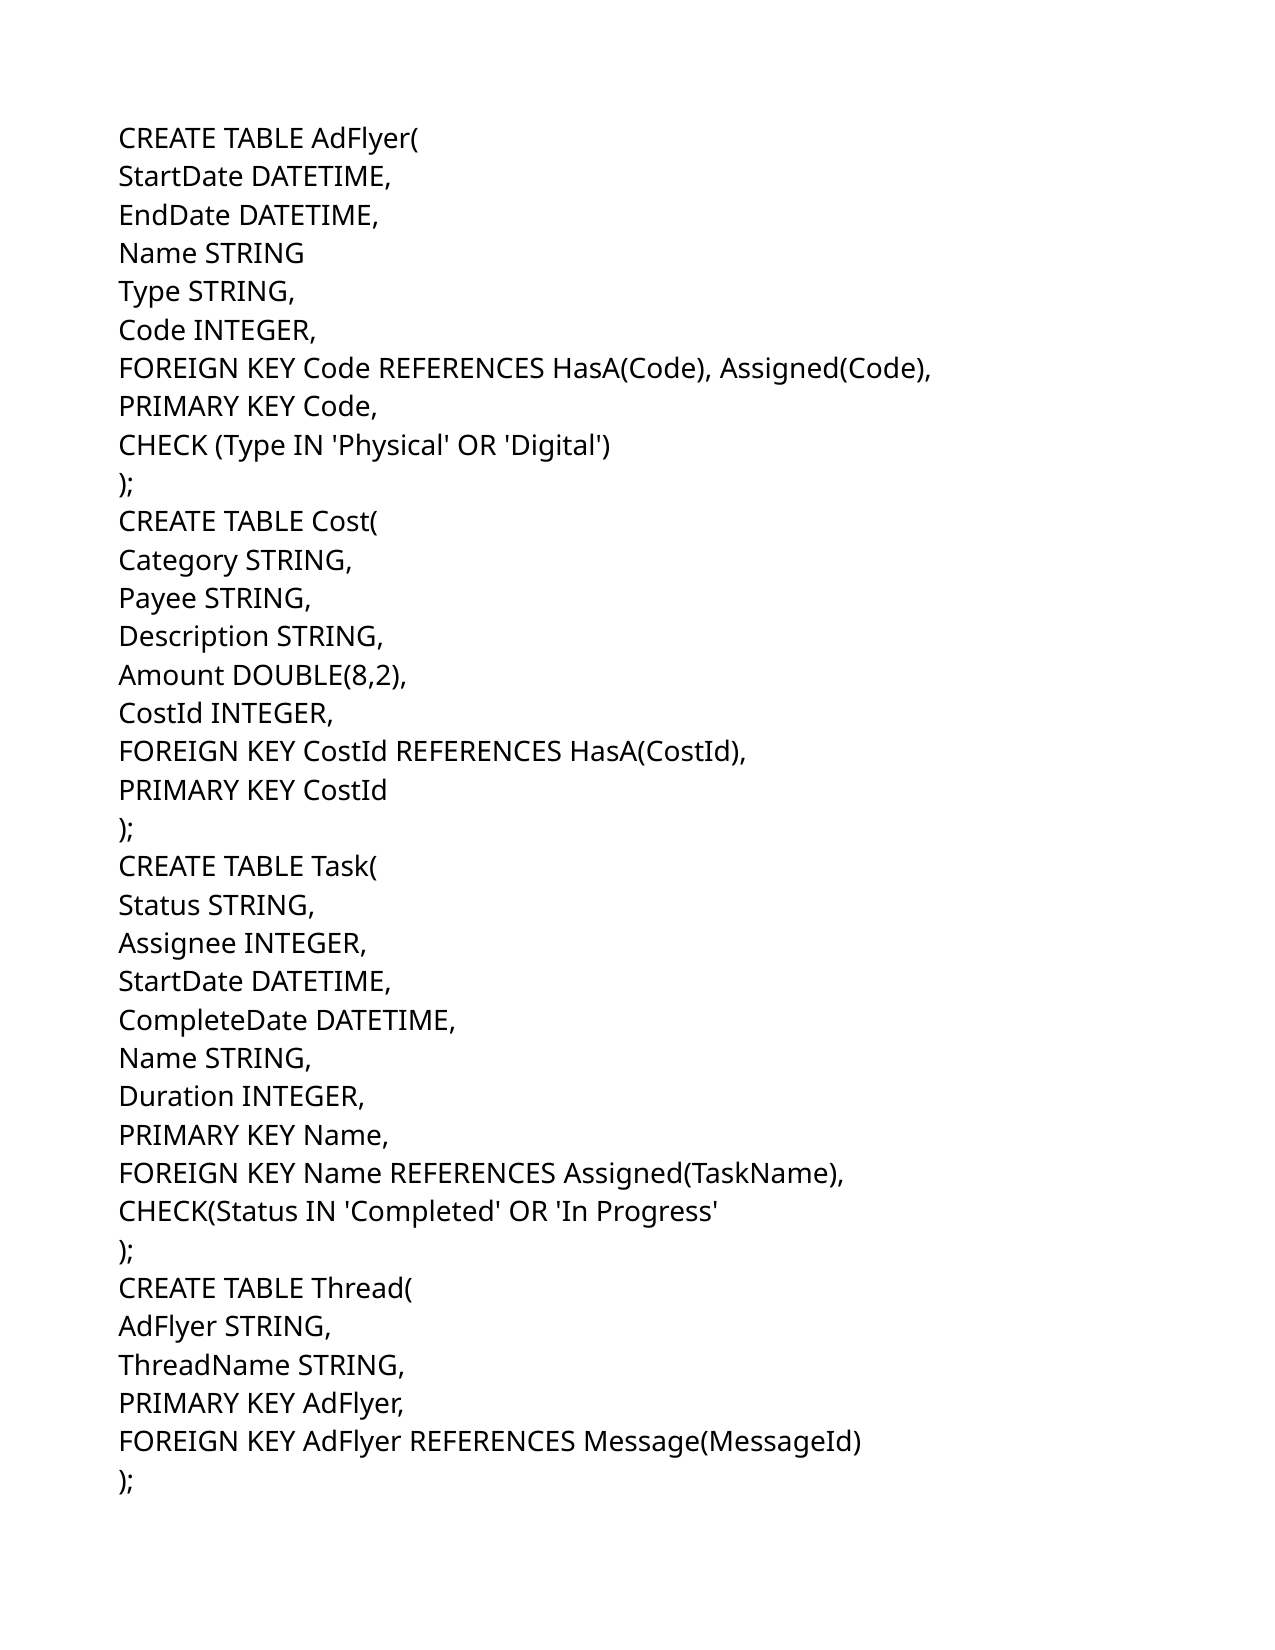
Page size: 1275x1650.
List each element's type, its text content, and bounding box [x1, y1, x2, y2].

text Payee STRING, [118, 578, 1157, 616]
text FOREIGN KEY Name REFERENCES Assigned(TaskName), [118, 1153, 1157, 1191]
text Amount DOUBLE(8,2), [118, 655, 1157, 693]
text CHECK(Status IN 'Completed' OR 'In Progress' [118, 1191, 1157, 1230]
text CREATE TABLE Task( [118, 846, 1157, 885]
text StartDate DATETIME, [118, 961, 1157, 1000]
text CREATE TABLE AdFlyer( [118, 118, 1157, 156]
text CREATE TABLE Cost( [118, 501, 1157, 540]
text Status STRING, [118, 885, 1157, 923]
text ); [118, 463, 1157, 501]
text Assignee INTEGER, [118, 923, 1157, 961]
text ); [118, 808, 1157, 846]
text AdFlyer STRING, [118, 1306, 1157, 1345]
text PRIMARY KEY Code, [118, 386, 1157, 425]
text ThreadName STRING, [118, 1345, 1157, 1383]
text Category STRING, [118, 540, 1157, 578]
text CHECK (Type IN 'Physical' OR 'Digital') [118, 425, 1157, 463]
text EndDate DATETIME, [118, 195, 1157, 233]
text PRIMARY KEY CostId [118, 770, 1157, 808]
text Description STRING, [118, 616, 1157, 655]
text FOREIGN KEY Code REFERENCES HasA(Code), Assigned(Code), [118, 348, 1157, 386]
text Code INTEGER, [118, 310, 1157, 348]
text Duration INTEGER, [118, 1076, 1157, 1115]
text Name STRING, [118, 1038, 1157, 1076]
text ); [118, 1230, 1157, 1268]
text ); [118, 1460, 1157, 1498]
text CREATE TABLE Thread( [118, 1268, 1157, 1306]
text FOREIGN KEY CostId REFERENCES HasA(CostId), [118, 731, 1157, 770]
text PRIMARY KEY Name, [118, 1115, 1157, 1153]
text StartDate DATETIME, [118, 156, 1157, 195]
text CompleteDate DATETIME, [118, 1000, 1157, 1038]
text Name STRING [118, 233, 1157, 271]
text Type STRING, [118, 271, 1157, 310]
text CostId INTEGER, [118, 693, 1157, 731]
text FOREIGN KEY AdFlyer REFERENCES Message(MessageId) [118, 1421, 1157, 1460]
text PRIMARY KEY AdFlyer, [118, 1383, 1157, 1421]
